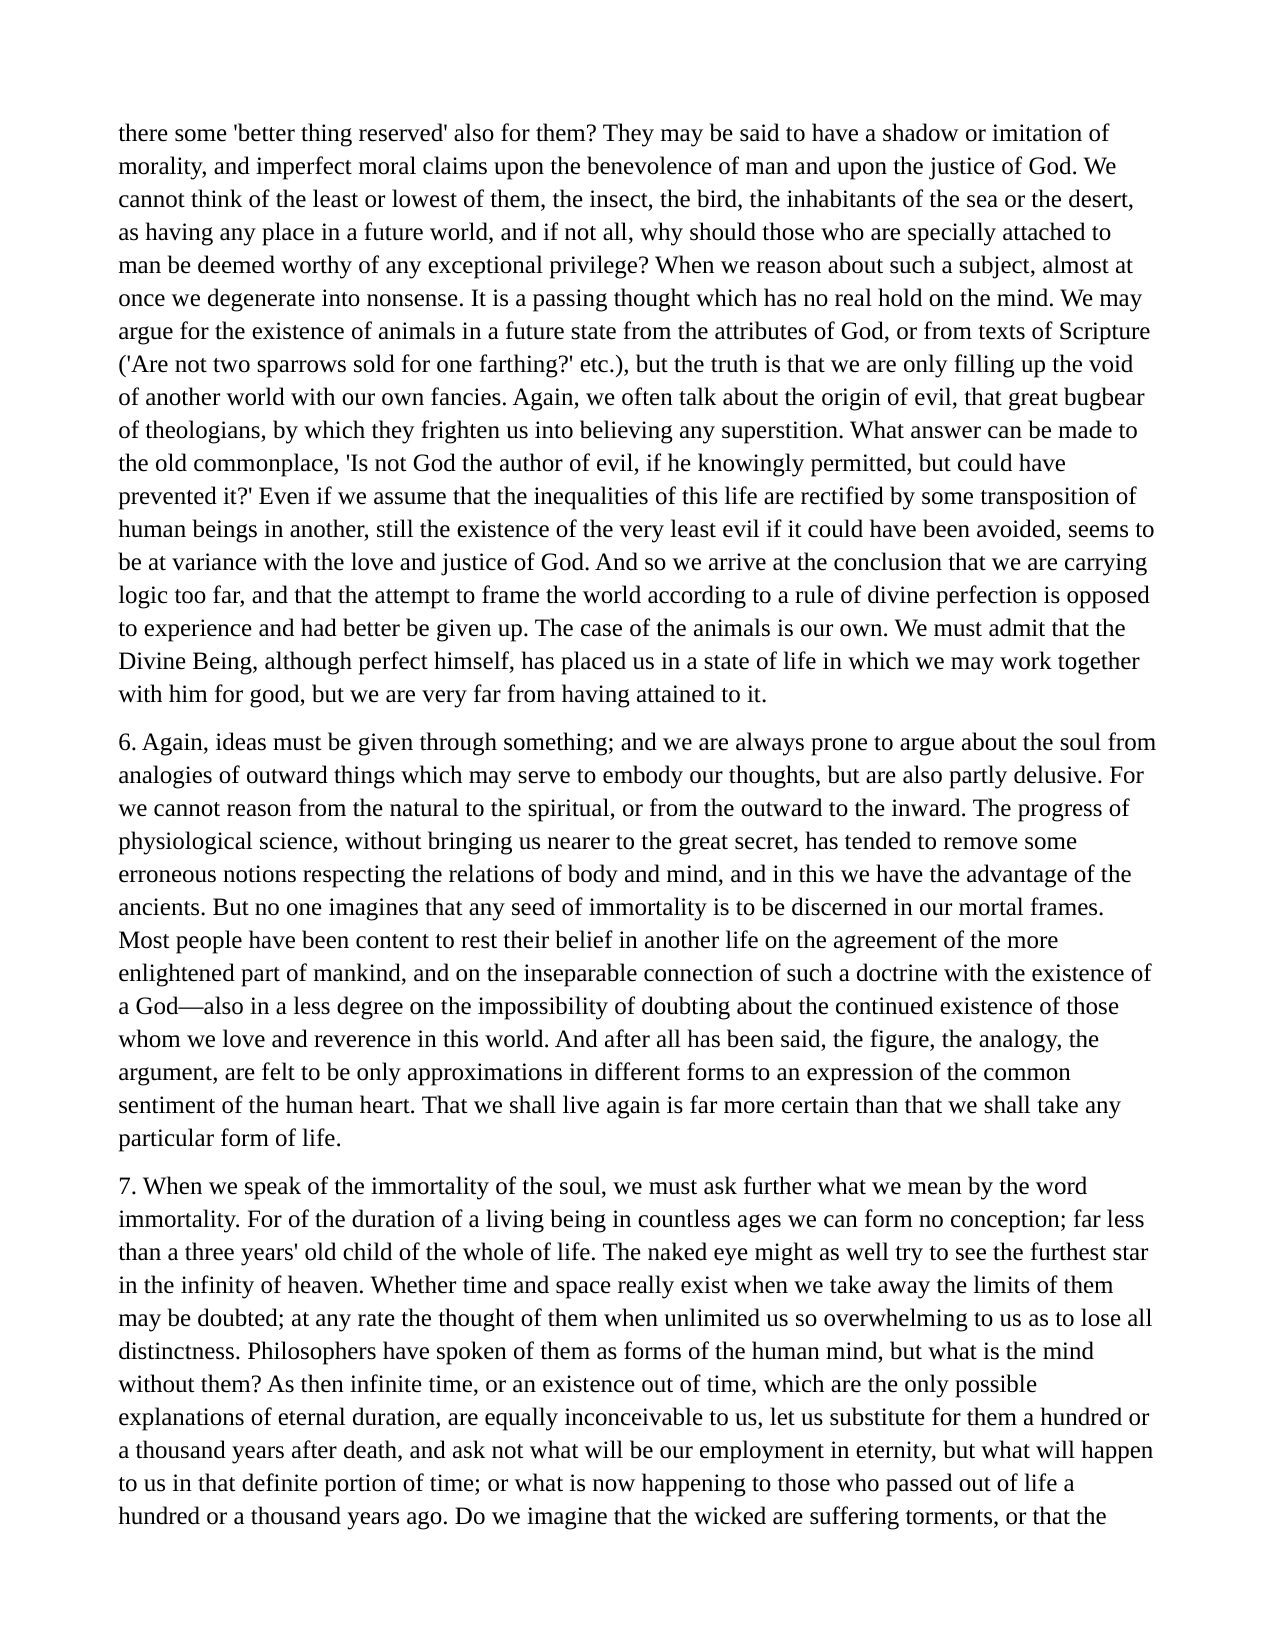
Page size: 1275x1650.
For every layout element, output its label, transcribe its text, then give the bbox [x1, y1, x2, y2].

text 7. When we speak of the immortality of the soul, we must ask further what we mean by the word immortality. For of the duration of a living being in countless ages we can form no conception; far less than a three years' old child of the whole of life. The naked eye might as well try to see the furthest star in the infinity of heaven. Whether time and space really exist when we take away the limits of them may be doubted; at any rate the thought of them when unlimited us so overwhelming to us as to lose all distinctness. Philosophers have spoken of them as forms of the human mind, but what is the mind without them? As then infinite time, or an existence out of time, which are the only possible explanations of eternal duration, are equally inconceivable to us, let us substitute for them a hundred or a thousand years after death, and ask not what will be our employment in eternity, but what will happen to us in that definite portion of time; or what is now happening to those who passed out of life a hundred or a thousand years ago. Do we imagine that the wicked are suffering torments, or that the [118, 1171, 1157, 1530]
text there some 'better thing reserved' also for them? They may be said to have a shadow or imitation of morality, and imperfect moral claims upon the benevolence of man and upon the justice of God. We cannot think of the least or lowest of them, the insect, the bird, the inhabitants of the sea or the desert, as having any place in a future world, and if not all, why should those who are specially attached to man be deemed worthy of any exceptional privilege? When we reason about such a subject, almost at once we degenerate into nonsense. It is a passing thought which has no real hold on the mind. We may argue for the existence of animals in a future state from the attributes of God, or from texts of Scripture ('Are not two sparrows sold for one farthing?' etc.), but the truth is that we are only filling up the void of another world with our own fancies. Again, we often talk about the origin of evil, that great bugbear of theologians, by which they frighten us into believing any superstition. What answer can be made to the old commonplace, 'Is not God the author of evil, if he knowingly permitted, but could have prevented it?' Even if we assume that the inequalities of this life are rectified by some transposition of human beings in another, still the existence of the very least evil if it could have been avoided, seems to be at variance with the love and justice of God. And so we arrive at the conclusion that we are carrying logic too far, and that the attempt to frame the world according to a rule of divine perfection is opposed to experience and had better be given up. The case of the animals is our own. We must admit that the Divine Being, although perfect himself, has placed us in a state of life in which we may work together with him for good, but we are very far from having attained to it. [118, 118, 1157, 708]
text 6. Again, ideas must be given through something; and we are always prone to argue about the soul from analogies of outward things which may serve to embody our thoughts, but are also partly delusive. For we cannot reason from the natural to the spiritual, or from the outward to the inward. The progress of physiological science, without bringing us nearer to the great secret, has tended to remove some erroneous notions respecting the relations of body and mind, and in this we have the advantage of the ancients. But no one imagines that any seed of immortality is to be discerned in our mortal frames. Most people have been content to rest their belief in another life on the agreement of the more enlightened part of mankind, and on the inseparable connection of such a doctrine with the existence of a God—also in a less degree on the impossibility of doubting about the continued existence of those whom we love and reverence in this world. And after all has been said, the figure, the analogy, the argument, are felt to be only approximations in different forms to an expression of the common sentiment of the human heart. That we shall live again is far more certain than that we shall take any particular form of life. [118, 727, 1157, 1152]
